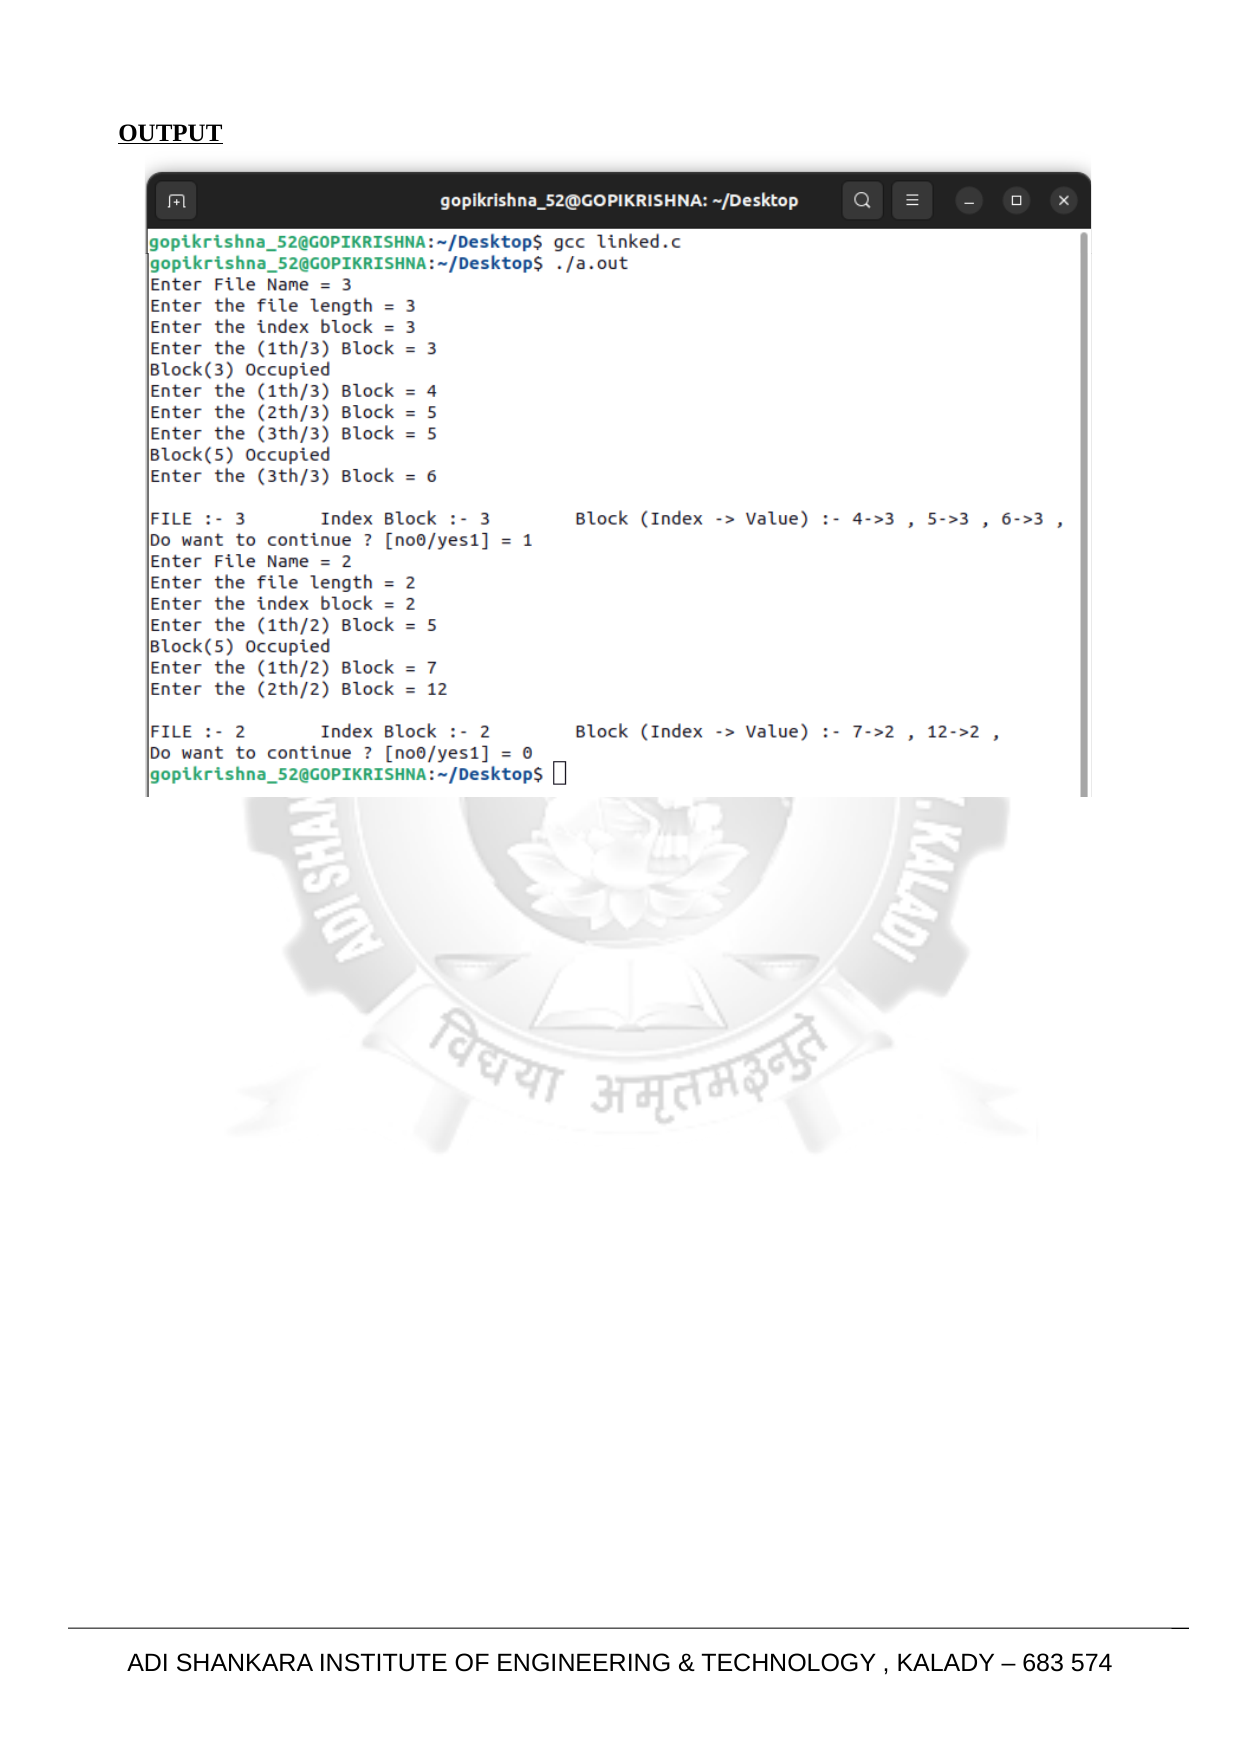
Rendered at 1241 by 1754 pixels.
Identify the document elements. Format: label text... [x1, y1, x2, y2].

text OUTPUT [118, 118, 1122, 147]
picture [145, 253, 1092, 797]
